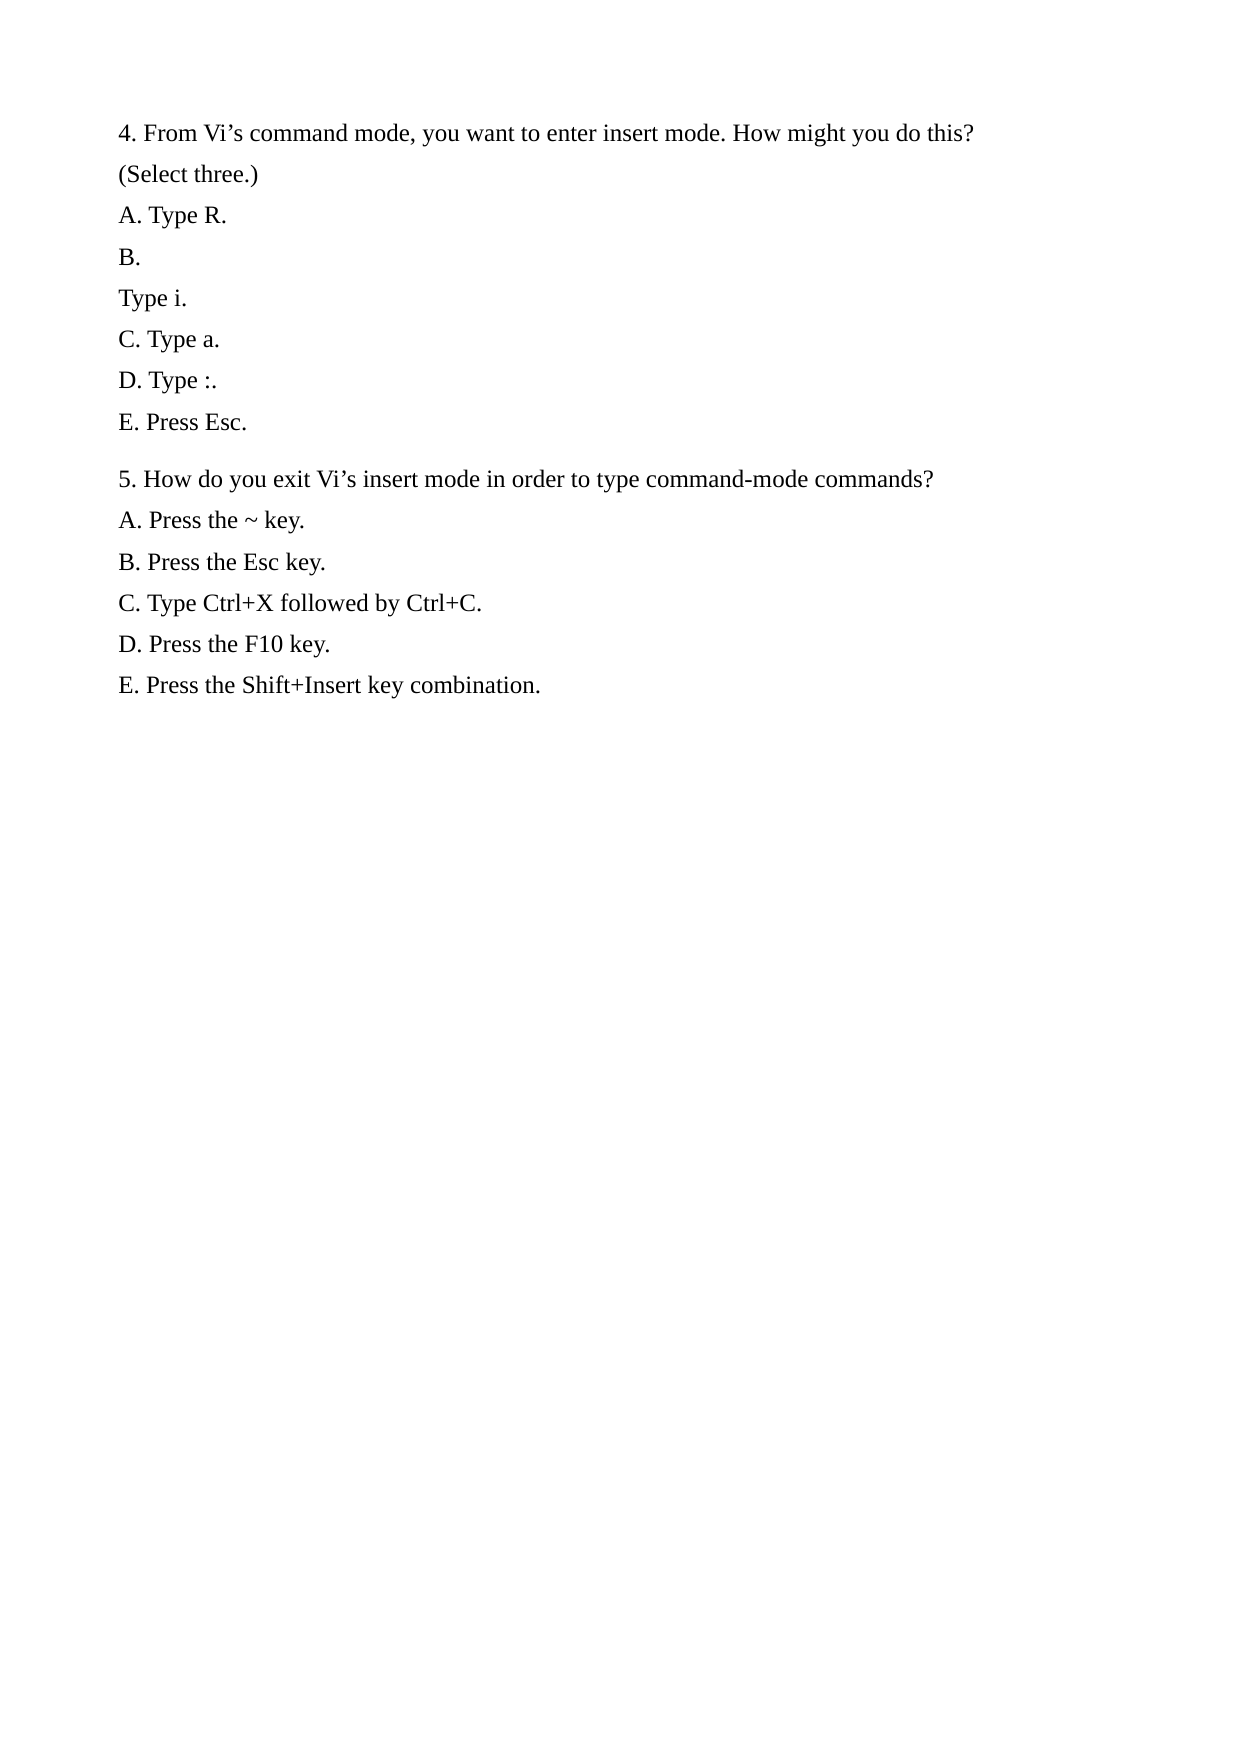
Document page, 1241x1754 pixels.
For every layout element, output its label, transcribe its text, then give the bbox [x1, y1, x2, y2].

text D. Type :. [118, 366, 1122, 394]
text A. Type R. [118, 201, 1122, 229]
text E. Press Esc. 5. How do you exit Vi’s insert mode in order to type command-mode commands? [118, 407, 1122, 493]
text A. Press the ~ key. [118, 506, 1122, 534]
text 4. From Vi’s command mode, you want to enter insert mode. How might you do this? [118, 118, 1122, 147]
text B. [118, 242, 1122, 271]
text Type i. [118, 283, 1122, 312]
text E. Press the Shift+Insert key combination. [118, 671, 1122, 699]
text B. Press the Esc key. [118, 547, 1122, 576]
text D. Press the F10 key. [118, 629, 1122, 658]
text C. Type Ctrl+X followed by Ctrl+C. [118, 588, 1122, 617]
text C. Type a. [118, 324, 1122, 353]
text (Select three.) [118, 159, 1122, 188]
